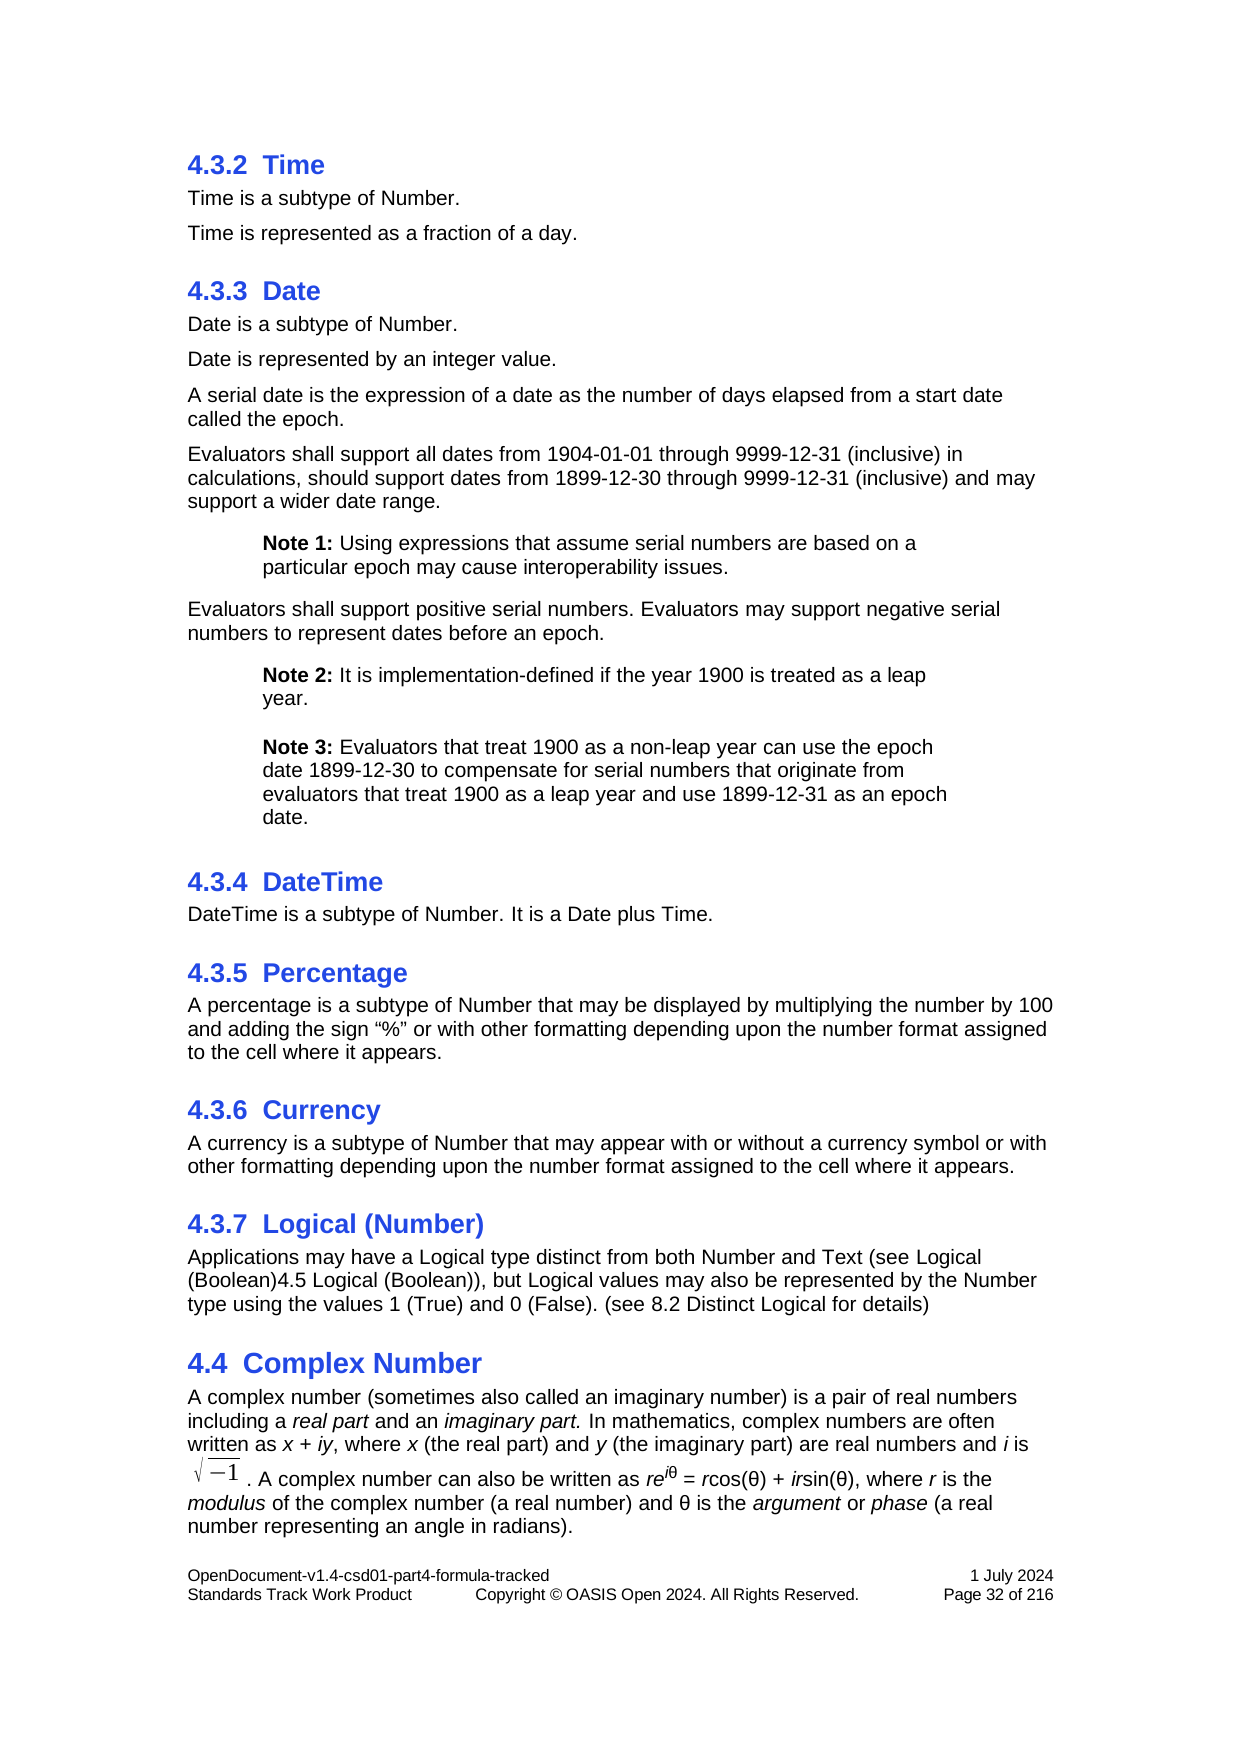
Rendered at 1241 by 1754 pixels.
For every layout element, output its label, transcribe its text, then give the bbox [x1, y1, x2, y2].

text Note 3: Evaluators that treat 1900 as a non-leap year can use the epoch date 1899-12-30 to compensate for serial numbers that originate from evaluators that treat 1900 as a leap year and use 1899-12-31 as an epoch date. [262, 735, 978, 829]
text A currency is a subtype of Number that may appear with or without a currency symbol or with other formatting depending upon the number format assigned to the cell where it appears. [187, 1131, 1053, 1178]
text Evaluators shall support all dates from 1904-01-01 through 9999-12-31 (inclusive) in calculations, should support dates from 1899-12-30 through 9999-12-31 (inclusive) and may support a wider date range. [187, 443, 1053, 513]
subtitle Percentage [187, 957, 1053, 987]
subtitle Time [187, 150, 1053, 180]
text Applications may have a Logical type distinct from both Number and Text (see Logical (Boolean)4.5 Logical (Boolean)), but Logical values may also be represented by the Number type using the values 1 (True) and 0 (False). (see 8.2 Distinct Logical for details) [187, 1245, 1053, 1316]
subtitle DateTime [187, 867, 1053, 897]
text Date is represented by an integer value. [187, 348, 1053, 371]
text Note 2: It is implementation-defined if the year 1900 is treated as a leap year. [262, 663, 978, 710]
text A serial date is the expression of a date as the number of days elapsed from a start date called the epoch. [187, 383, 1053, 431]
text Time is a subtype of Number. [187, 186, 1053, 209]
subtitle Logical (Number) [187, 1209, 1053, 1239]
text Date is a subtype of Number. [187, 312, 1053, 336]
text A complex number (sometimes also called an imaginary number) is a pair of real numbers including a real part and an imaginary part. In mathematics, complex numbers are often written as x + iy, where x (the real part) and y (the imaginary part) are real numbers and i is . A complex number can also be written as reiθ = rcos(θ) + irsin(θ), where r is the modulus of the complex number (a real number) and θ is the argument or phase (a real number representing an angle in radians). [187, 1386, 1053, 1538]
text Note 1: Using expressions that assume serial numbers are based on a particular epoch may cause interoperability issues. [262, 532, 978, 579]
text Time is represented as a fraction of a day. [187, 222, 1053, 245]
text DateTime is a subtype of Number. It is a Date plus Time. [187, 903, 1053, 926]
subtitle Complex Number [187, 1347, 1053, 1379]
subtitle Currency [187, 1095, 1053, 1125]
subtitle Date [187, 276, 1053, 306]
text A percentage is a subtype of Number that may be displayed by multiplying the number by 100 and adding the sign “%” or with other formatting depending upon the number format assigned to the cell where it appears. [187, 993, 1053, 1064]
text Evaluators shall support positive serial numbers. Evaluators may support negative serial numbers to represent dates before an epoch. [187, 597, 1053, 644]
